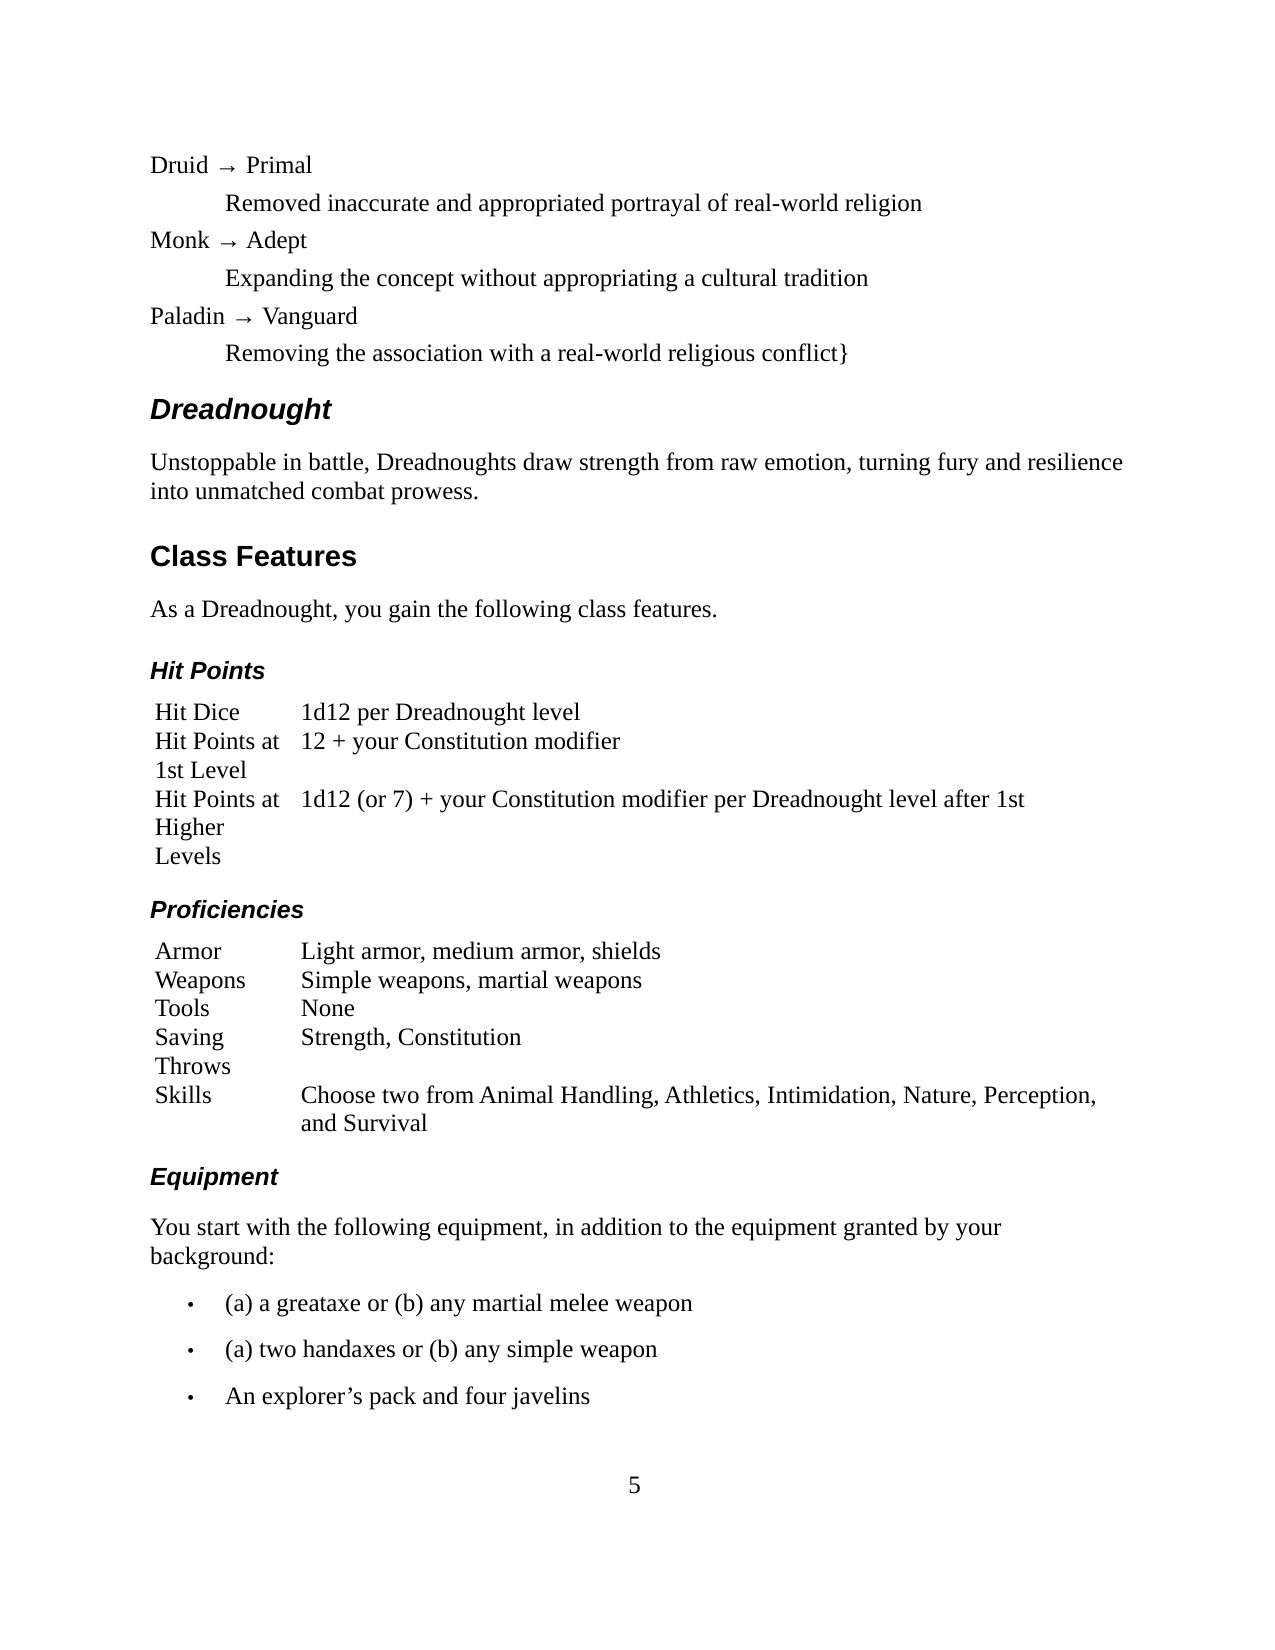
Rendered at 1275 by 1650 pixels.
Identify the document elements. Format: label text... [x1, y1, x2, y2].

table_header Hit Dice [150, 698, 296, 726]
list (a) two handaxes or (b) any simple weapon [187, 1334, 1125, 1363]
table_header Light armor, medium armor, shields [296, 936, 1125, 965]
text Monk → Adept [150, 225, 1125, 254]
table_cell 1d12 (or 7) + your Constitution modifier per Dreadnought level after 1st [296, 784, 1125, 870]
text You start with the following equipment, in addition to the equipment granted by your background: [150, 1212, 1125, 1270]
table_cell Hit Points at 1st Level [150, 726, 296, 784]
table_cell None [296, 994, 1125, 1022]
subtitle Proficiencies [150, 895, 1125, 923]
table_cell Choose two from Animal Handling, Athletics, Intimidation, Nature, Perception, and Survival [296, 1080, 1125, 1137]
table_cell Strength, Constitution [296, 1022, 1125, 1080]
list An explorer’s pack and four javelins [187, 1381, 1125, 1410]
text Unstoppable in battle, Dreadnoughts draw strength from raw emotion, turning fury and resilience into unmatched combat prowess. [150, 447, 1125, 505]
text As a Dreadnought, you gain the following class features. [150, 594, 1125, 622]
text Removed inaccurate and appropriated portrayal of real-world religion [225, 188, 1125, 216]
list (a) a greataxe or (b) any martial melee weapon [187, 1288, 1125, 1316]
subtitle Hit Points [150, 656, 1125, 685]
text Druid → Primal [150, 150, 1125, 179]
text Removing the association with a real-world religious conflict} [225, 338, 1125, 367]
table_header 1d12 per Dreadnought level [296, 698, 1125, 726]
table_cell Weapons [150, 965, 296, 993]
table_cell Tools [150, 994, 296, 1022]
subtitle Equipment [150, 1162, 1125, 1191]
table_cell Simple weapons, martial weapons [296, 965, 1125, 993]
subtitle Class Features [150, 539, 1125, 572]
subtitle Dreadnought [150, 392, 1125, 426]
table_cell Hit Points at Higher Levels [150, 784, 296, 870]
table_cell Saving Throws [150, 1022, 296, 1080]
text Paladin → Vanguard [150, 301, 1125, 329]
table_cell 12 + your Constitution modifier [296, 726, 1125, 784]
table_cell Skills [150, 1080, 296, 1137]
text Expanding the concept without appropriating a cultural tradition [225, 263, 1125, 292]
table_header Armor [150, 936, 296, 965]
